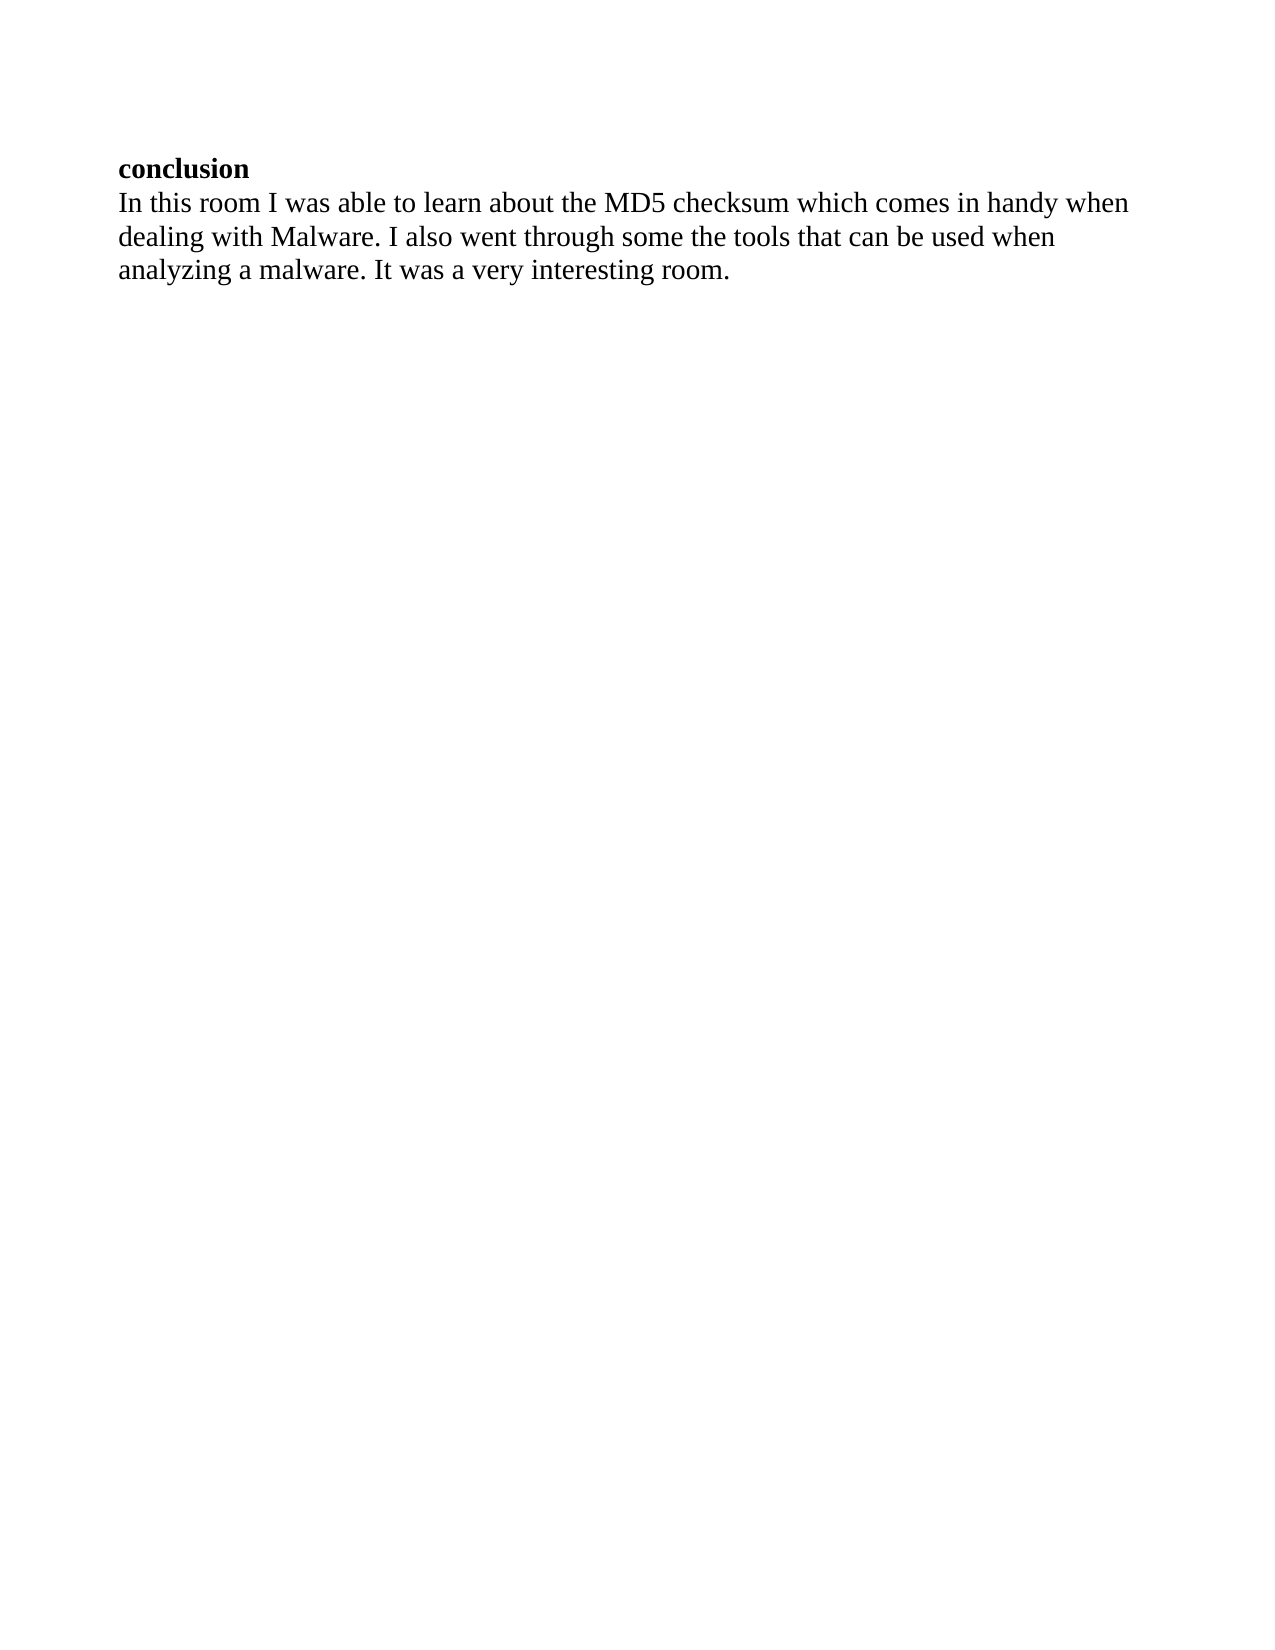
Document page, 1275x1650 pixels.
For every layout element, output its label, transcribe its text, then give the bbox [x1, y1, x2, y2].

text conclusion [118, 152, 1157, 185]
text In this room I was able to learn about the MD5 checksum which comes in handy when dealing with Malware. I also went through some the tools that can be used when analyzing a malware. It was a very interesting room. [118, 185, 1157, 286]
